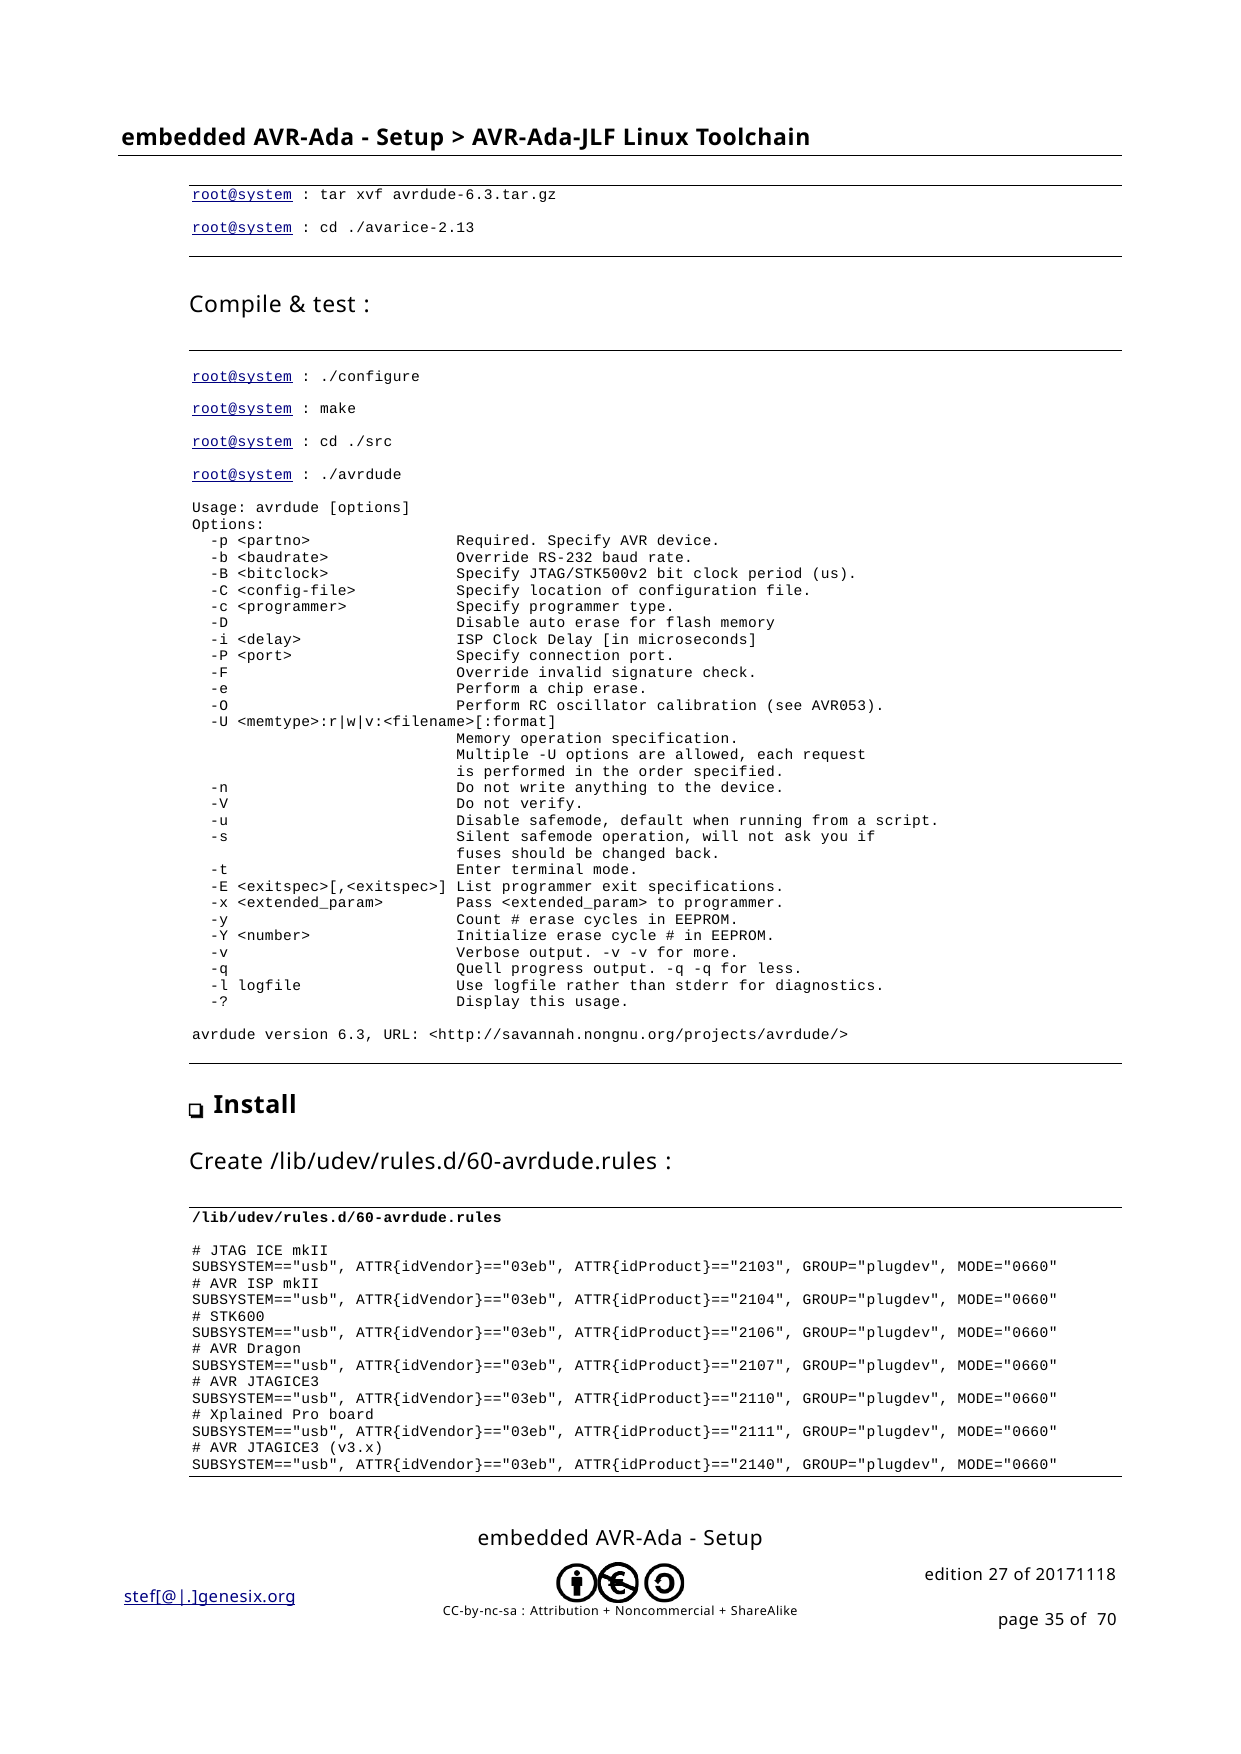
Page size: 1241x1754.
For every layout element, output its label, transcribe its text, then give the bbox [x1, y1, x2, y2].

list -? Display this usage. [189, 991, 1122, 1011]
list -y Count # erase cycles in EEPROM. [189, 909, 1122, 926]
list # AVR Dragon [189, 1339, 1122, 1355]
list Options: [189, 514, 1122, 531]
list -E <exitspec>[,<exitspec>] List programmer exit specifications. [189, 876, 1122, 893]
list SUBSYSTEM=="usb", ATTR{idVendor}=="03eb", ATTR{idProduct}=="2140", GROUP="plugdev", MODE="0660" [189, 1454, 1122, 1476]
list -u Disable safemode, default when running from a script. [189, 810, 1122, 827]
list SUBSYSTEM=="usb", ATTR{idVendor}=="03eb", ATTR{idProduct}=="2107", GROUP="plugdev", MODE="0660" [189, 1355, 1122, 1372]
text Compile & test : [189, 257, 1122, 349]
list fuses should be changed back. [189, 843, 1122, 860]
text Create /lib/udev/rules.d/60-avrdude.rules : [189, 1145, 1122, 1176]
list -c <programmer> Specify programmer type. [189, 596, 1122, 613]
subtitle Install [189, 1087, 1122, 1133]
list -l logfile Use logfile rather than stderr for diagnostics. [189, 975, 1122, 991]
list -i <delay> ISP Clock Delay [in microseconds] [189, 629, 1122, 646]
list SUBSYSTEM=="usb", ATTR{idVendor}=="03eb", ATTR{idProduct}=="2103", GROUP="plugdev", MODE="0660" [189, 1257, 1122, 1273]
list root@system : cd ./src [189, 415, 1122, 451]
list -v Verbose output. -v -v for more. [189, 942, 1122, 958]
list SUBSYSTEM=="usb", ATTR{idVendor}=="03eb", ATTR{idProduct}=="2106", GROUP="plugdev", MODE="0660" [189, 1322, 1122, 1339]
list Multiple -U options are allowed, each request [189, 744, 1122, 761]
list -b <baudrate> Override RS-232 baud rate. [189, 547, 1122, 563]
list # AVR JTAGICE3 [189, 1372, 1122, 1388]
list # AVR JTAGICE3 (v3.x) [189, 1438, 1122, 1454]
list -U <memtype>:r|w|v:<filename>[:format] [189, 712, 1122, 728]
list -V Do not verify. [189, 794, 1122, 810]
list avrdude version 6.3, URL: <http://savannah.nongnu.org/projects/avrdude/> [189, 1024, 1122, 1063]
list -x <extended_param> Pass <extended_param> to programmer. [189, 893, 1122, 909]
list is performed in the order specified. [189, 761, 1122, 777]
list -p <partno> Required. Specify AVR device. [189, 531, 1122, 547]
list -t Enter terminal mode. [189, 860, 1122, 876]
list -O Perform RC oscillator calibration (see AVR053). [189, 695, 1122, 712]
list -C <config-file> Specify location of configuration file. [189, 580, 1122, 596]
list -n Do not write anything to the device. [189, 777, 1122, 794]
list root@system : tar xvf avrdude-6.3.tar.gz root@system : cd ./avarice-2.13 [189, 186, 1122, 256]
list -Y <number> Initialize erase cycle # in EEPROM. [189, 926, 1122, 942]
list SUBSYSTEM=="usb", ATTR{idVendor}=="03eb", ATTR{idProduct}=="2110", GROUP="plugdev", MODE="0660" [189, 1388, 1122, 1405]
picture [643, 1562, 685, 1603]
list -D Disable auto erase for flash memory [189, 613, 1122, 629]
list SUBSYSTEM=="usb", ATTR{idVendor}=="03eb", ATTR{idProduct}=="2104", GROUP="plugdev", MODE="0660" [189, 1289, 1122, 1306]
list -s Silent safemode operation, will not ask you if [189, 827, 1122, 843]
list -P <port> Specify connection port. [189, 646, 1122, 662]
list -q Quell progress output. -q -q for less. [189, 958, 1122, 975]
list root@system : ./configure [189, 366, 1122, 386]
list root@system : ./avrdude Usage: avrdude [options] [189, 465, 1122, 514]
list -B <bitclock> Specify JTAG/STK500v2 bit clock period (us). [189, 563, 1122, 580]
list # Xplained Pro board [189, 1405, 1122, 1421]
list # AVR ISP mkII [189, 1273, 1122, 1289]
list -e Perform a chip erase. [189, 679, 1122, 695]
list # STK600 [189, 1306, 1122, 1322]
list SUBSYSTEM=="usb", ATTR{idVendor}=="03eb", ATTR{idProduct}=="2111", GROUP="plugdev", MODE="0660" [189, 1421, 1122, 1438]
list root@system : make [189, 399, 1122, 415]
picture [555, 1562, 639, 1603]
list Memory operation specification. [189, 728, 1122, 744]
list /lib/udev/rules.d/60-avrdude.rules # JTAG ICE mkII [189, 1208, 1122, 1257]
list -F Override invalid signature check. [189, 662, 1122, 679]
